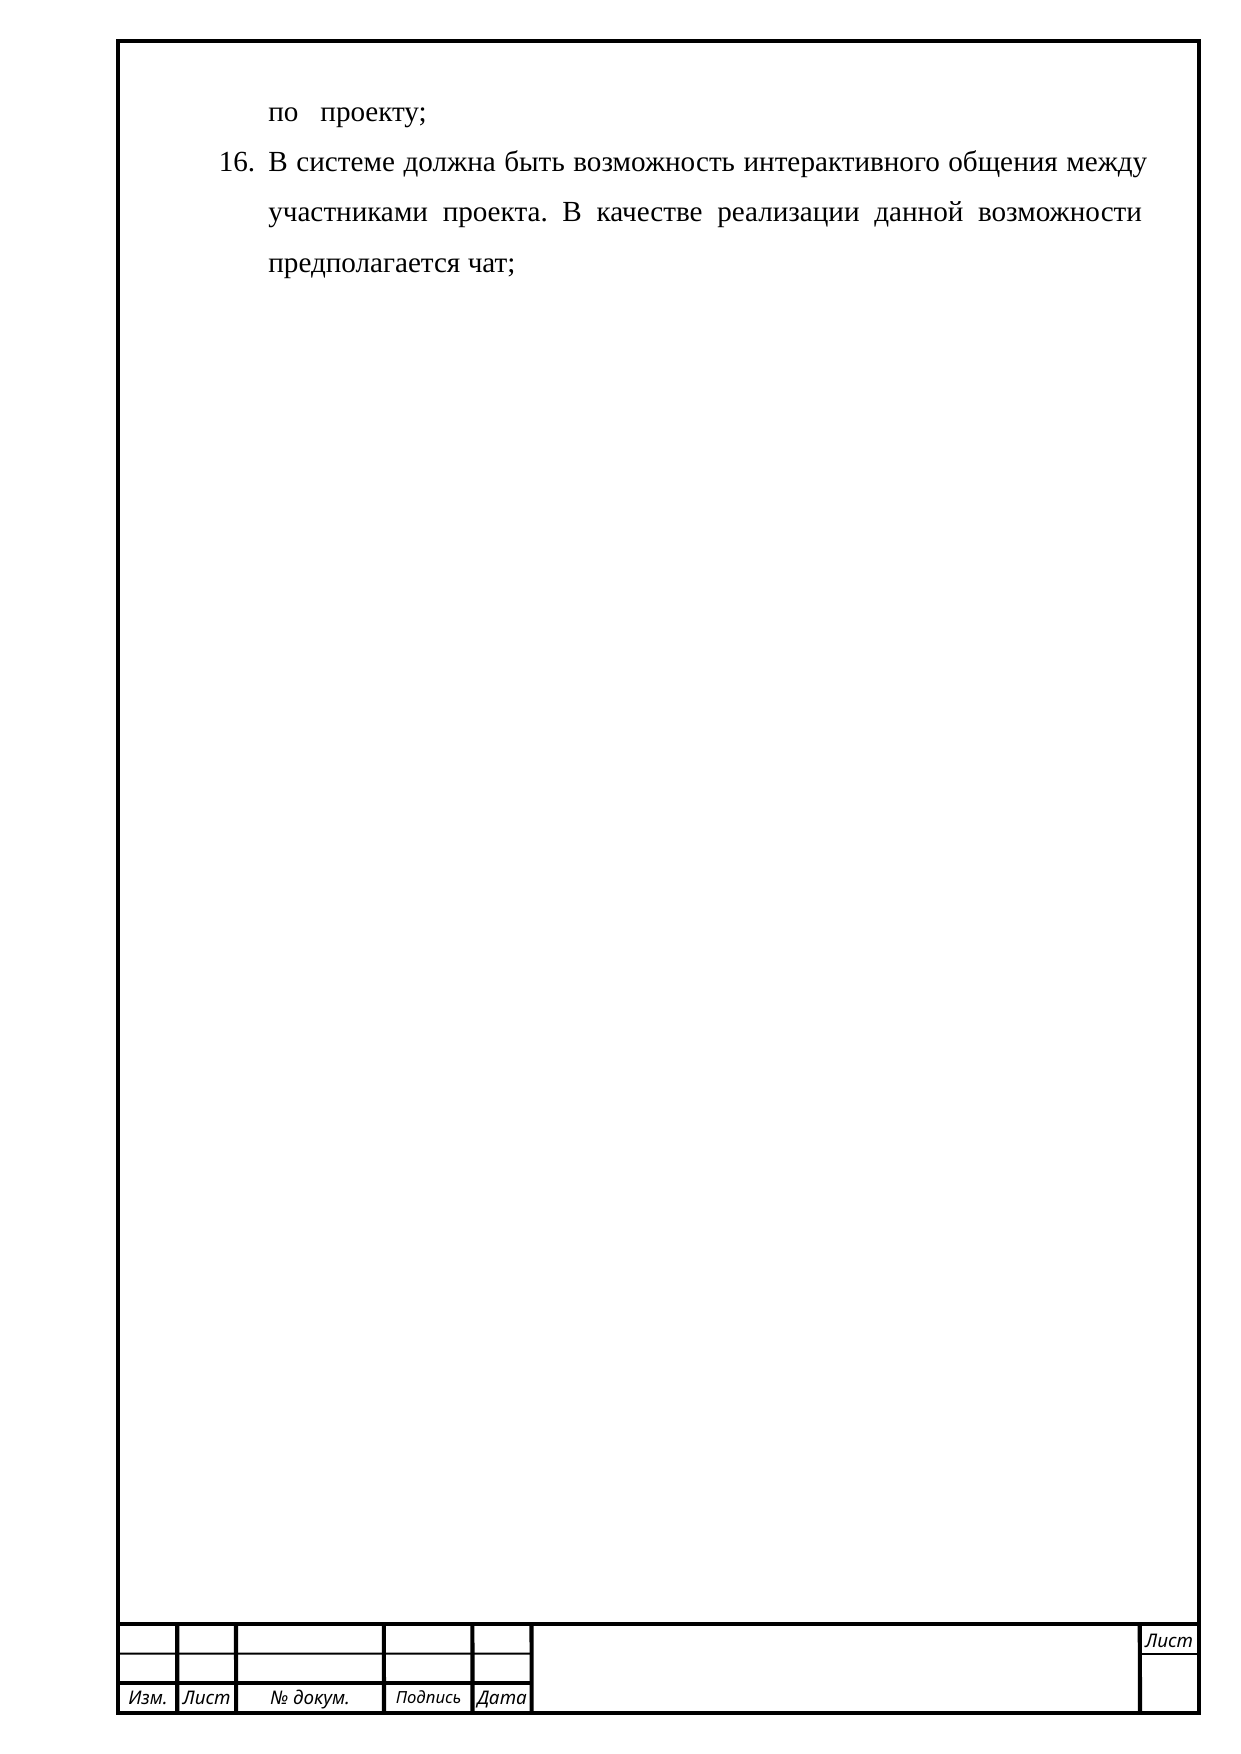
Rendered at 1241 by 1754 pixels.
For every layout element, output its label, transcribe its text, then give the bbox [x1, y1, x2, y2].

list по проекту; [148, 94, 1157, 127]
list В системе должна быть возможность интерактивного общения между участниками проекта. В качестве реализации данной возможности предполагается чат; [148, 144, 1157, 278]
